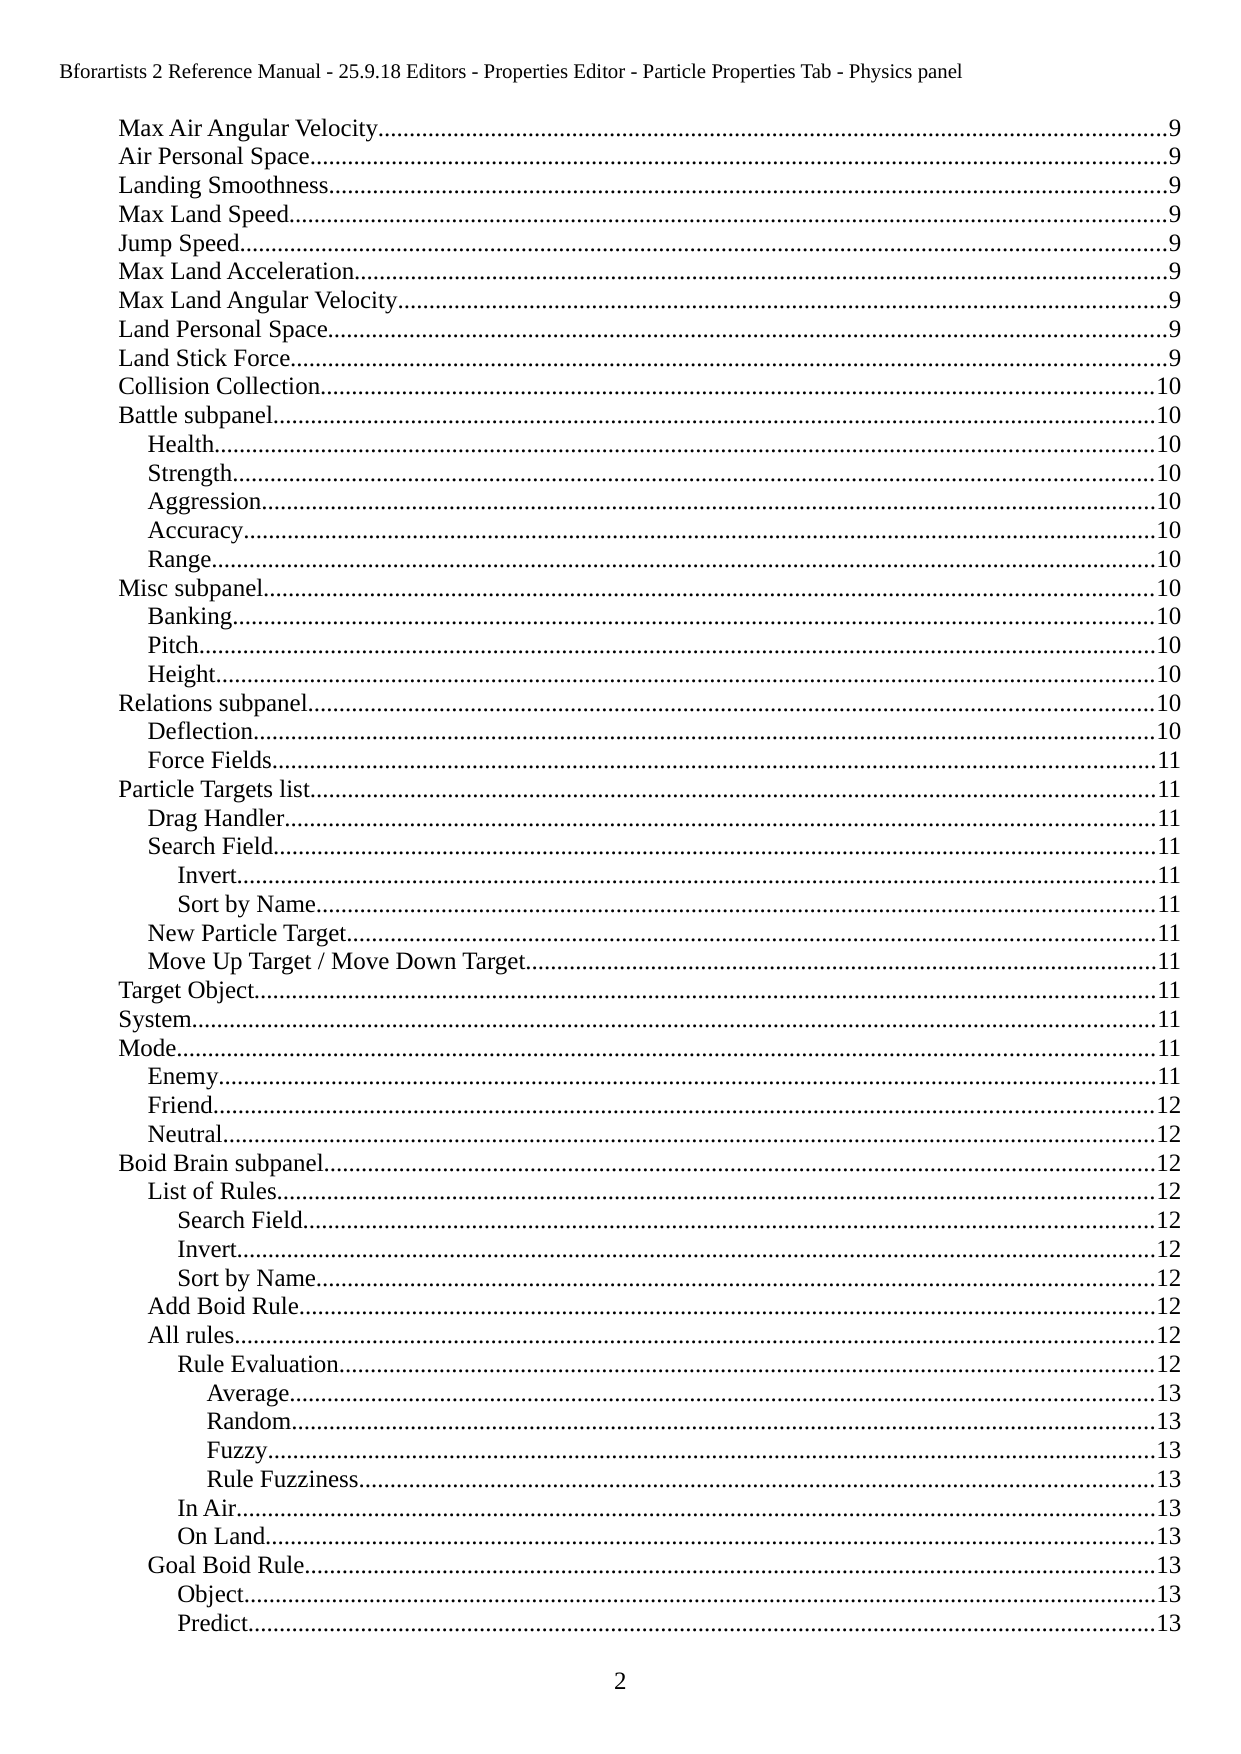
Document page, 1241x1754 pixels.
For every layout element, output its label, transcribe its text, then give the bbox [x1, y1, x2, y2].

text Mode 11 [118, 1033, 1181, 1061]
text Sort by Name 11 [177, 889, 1181, 918]
text Strength 10 [147, 458, 1181, 486]
text Land Personal Space 9 [118, 314, 1181, 343]
text Misc subpanel 10 [118, 573, 1181, 601]
text Banking 10 [147, 601, 1181, 630]
text Max Land Acceleration 9 [118, 256, 1181, 285]
text Drag Handler 11 [147, 803, 1181, 831]
text Deflection 10 [147, 716, 1181, 745]
text Max Air Angular Velocity 9 [118, 113, 1181, 141]
text All rules 12 [147, 1320, 1181, 1349]
text Average 13 [206, 1378, 1181, 1406]
text Range 10 [147, 544, 1181, 573]
text Collision Collection 10 [118, 371, 1181, 400]
text Predict 13 [177, 1608, 1181, 1636]
text Object 13 [177, 1579, 1181, 1608]
text Invert 12 [177, 1234, 1181, 1263]
text Move Up Target / Move Down Target 11 [147, 946, 1181, 975]
text System 11 [118, 1004, 1181, 1033]
text List of Rules 12 [147, 1176, 1181, 1205]
text In Air 13 [177, 1493, 1181, 1521]
text Search Field 11 [147, 831, 1181, 860]
text Height 10 [147, 659, 1181, 688]
text Land Stick Force 9 [118, 343, 1181, 371]
text Invert 11 [177, 860, 1181, 889]
text Random 13 [206, 1406, 1181, 1435]
text Accuracy 10 [147, 515, 1181, 544]
text Pitch 10 [147, 630, 1181, 659]
text New Particle Target 11 [147, 918, 1181, 946]
text Jump Speed 9 [118, 228, 1181, 256]
text Add Boid Rule 12 [147, 1291, 1181, 1320]
text Particle Targets list 11 [118, 774, 1181, 803]
text Health 10 [147, 429, 1181, 458]
text Landing Smoothness 9 [118, 170, 1181, 199]
text Max Land Speed 9 [118, 199, 1181, 228]
text Search Field 12 [177, 1205, 1181, 1234]
text Target Object 11 [118, 975, 1181, 1004]
text Aggression 10 [147, 486, 1181, 515]
text Air Personal Space 9 [118, 141, 1181, 170]
text Force Fields 11 [147, 745, 1181, 774]
text Goal Boid Rule 13 [147, 1550, 1181, 1579]
text Friend 12 [147, 1090, 1181, 1119]
text Relations subpanel 10 [118, 688, 1181, 716]
text Neutral 12 [147, 1119, 1181, 1148]
text Boid Brain subpanel 12 [118, 1148, 1181, 1176]
text Fuzzy 13 [206, 1435, 1181, 1464]
text Enemy 11 [147, 1061, 1181, 1090]
text Sort by Name 12 [177, 1263, 1181, 1291]
text Rule Fuzziness 13 [206, 1464, 1181, 1493]
text Rule Evaluation 12 [177, 1349, 1181, 1378]
text On Land 13 [177, 1521, 1181, 1550]
text Max Land Angular Velocity 9 [118, 285, 1181, 314]
text Battle subpanel 10 [118, 400, 1181, 429]
